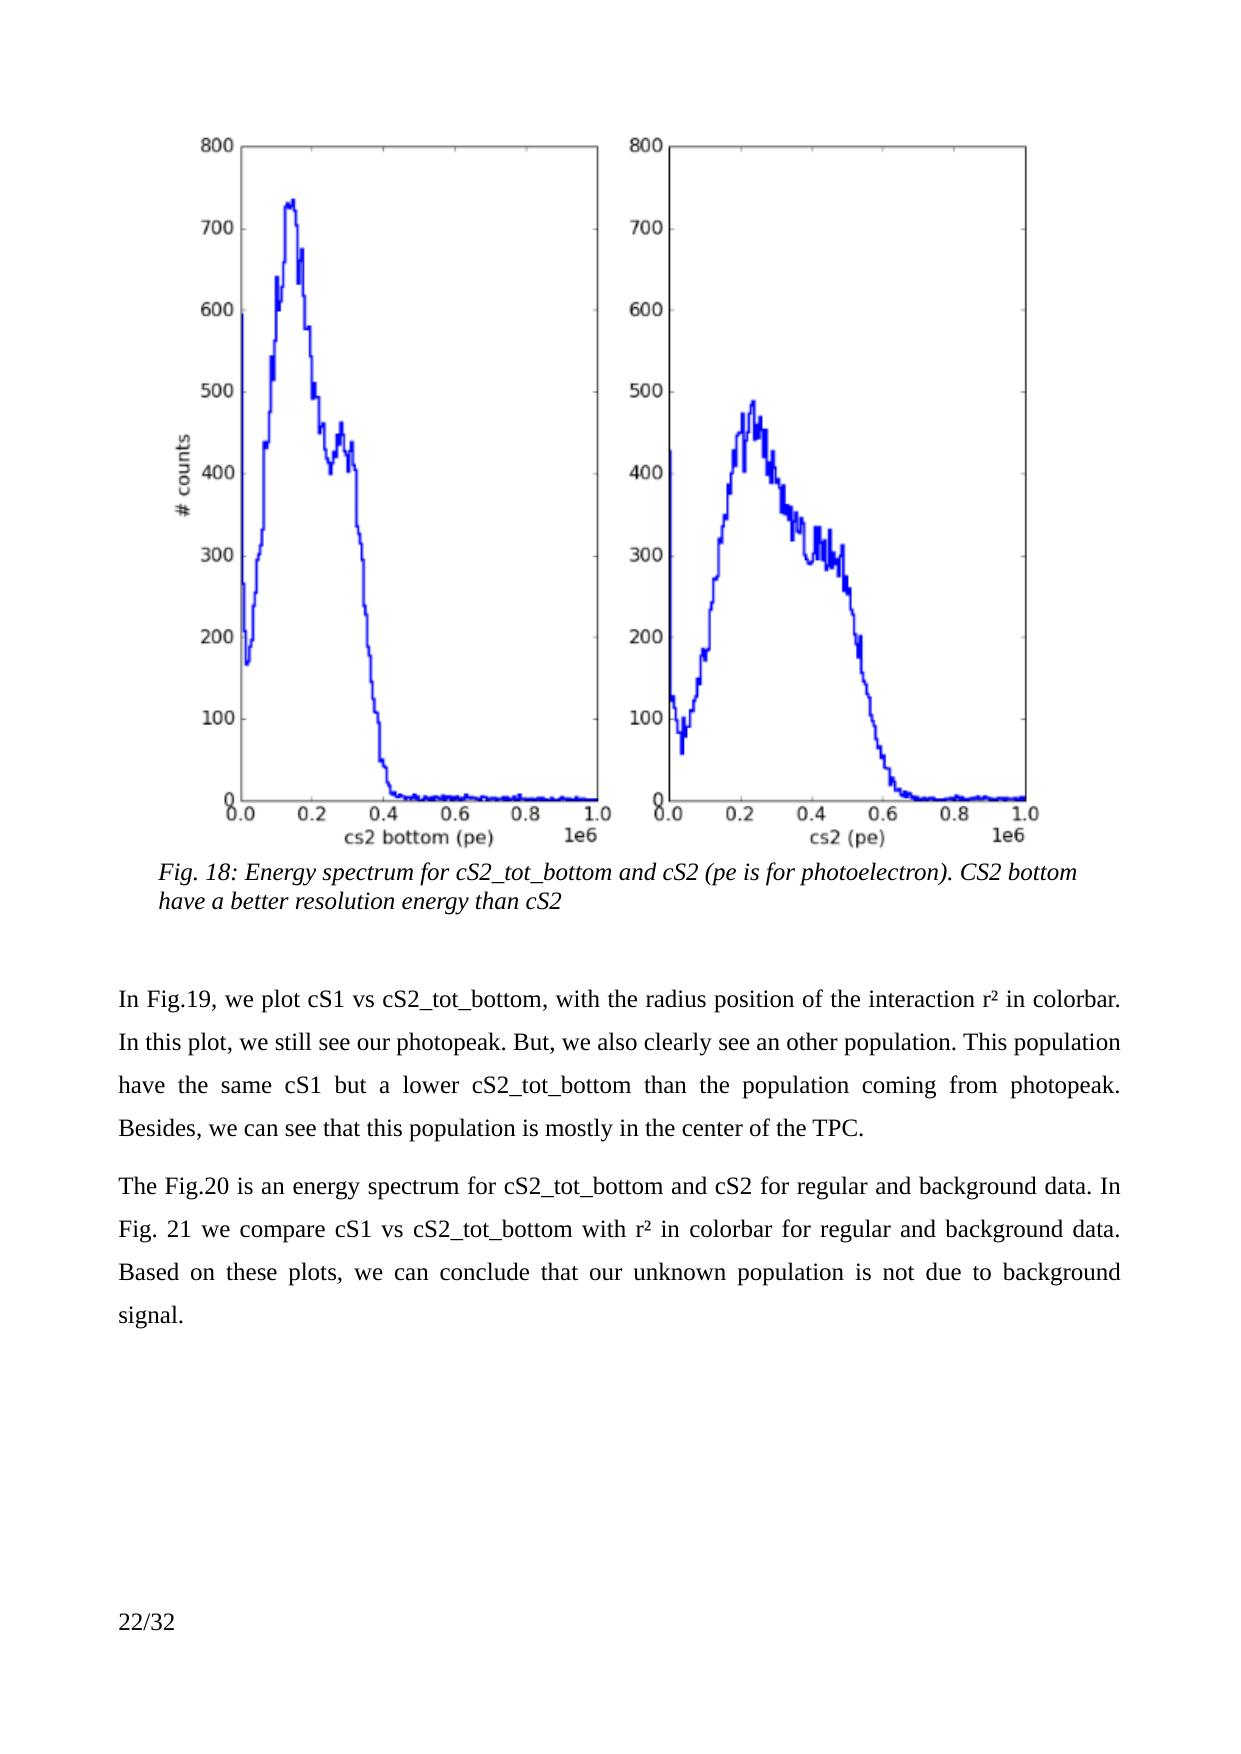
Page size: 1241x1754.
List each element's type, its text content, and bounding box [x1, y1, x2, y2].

text Fig. 18: Energy spectrum for cS2_tot_bottom and cS2 (pe is for photoelectron). CS2 bottom have a better resolution energy than cS2 [158, 126, 1082, 915]
picture [167, 127, 1066, 858]
text In Fig.19, we plot cS1 vs cS2_tot_bottom, with the radius position of the interaction r² in colorbar. In this plot, we still see our photopeak. But, we also clearly see an other population. This population have the same cS1 but a lower cS2_tot_bottom than the population coming from photopeak. Besides, we can see that this population is mostly in the center of the TPC. [118, 984, 1122, 1142]
text The Fig.20 is an energy spectrum for cS2_tot_bottom and cS2 for regular and background data. In Fig. 21 we compare cS1 vs cS2_tot_bottom with r² in colorbar for regular and background data. Based on these plots, we can conclude that our unknown population is not due to background signal. [118, 1171, 1122, 1329]
